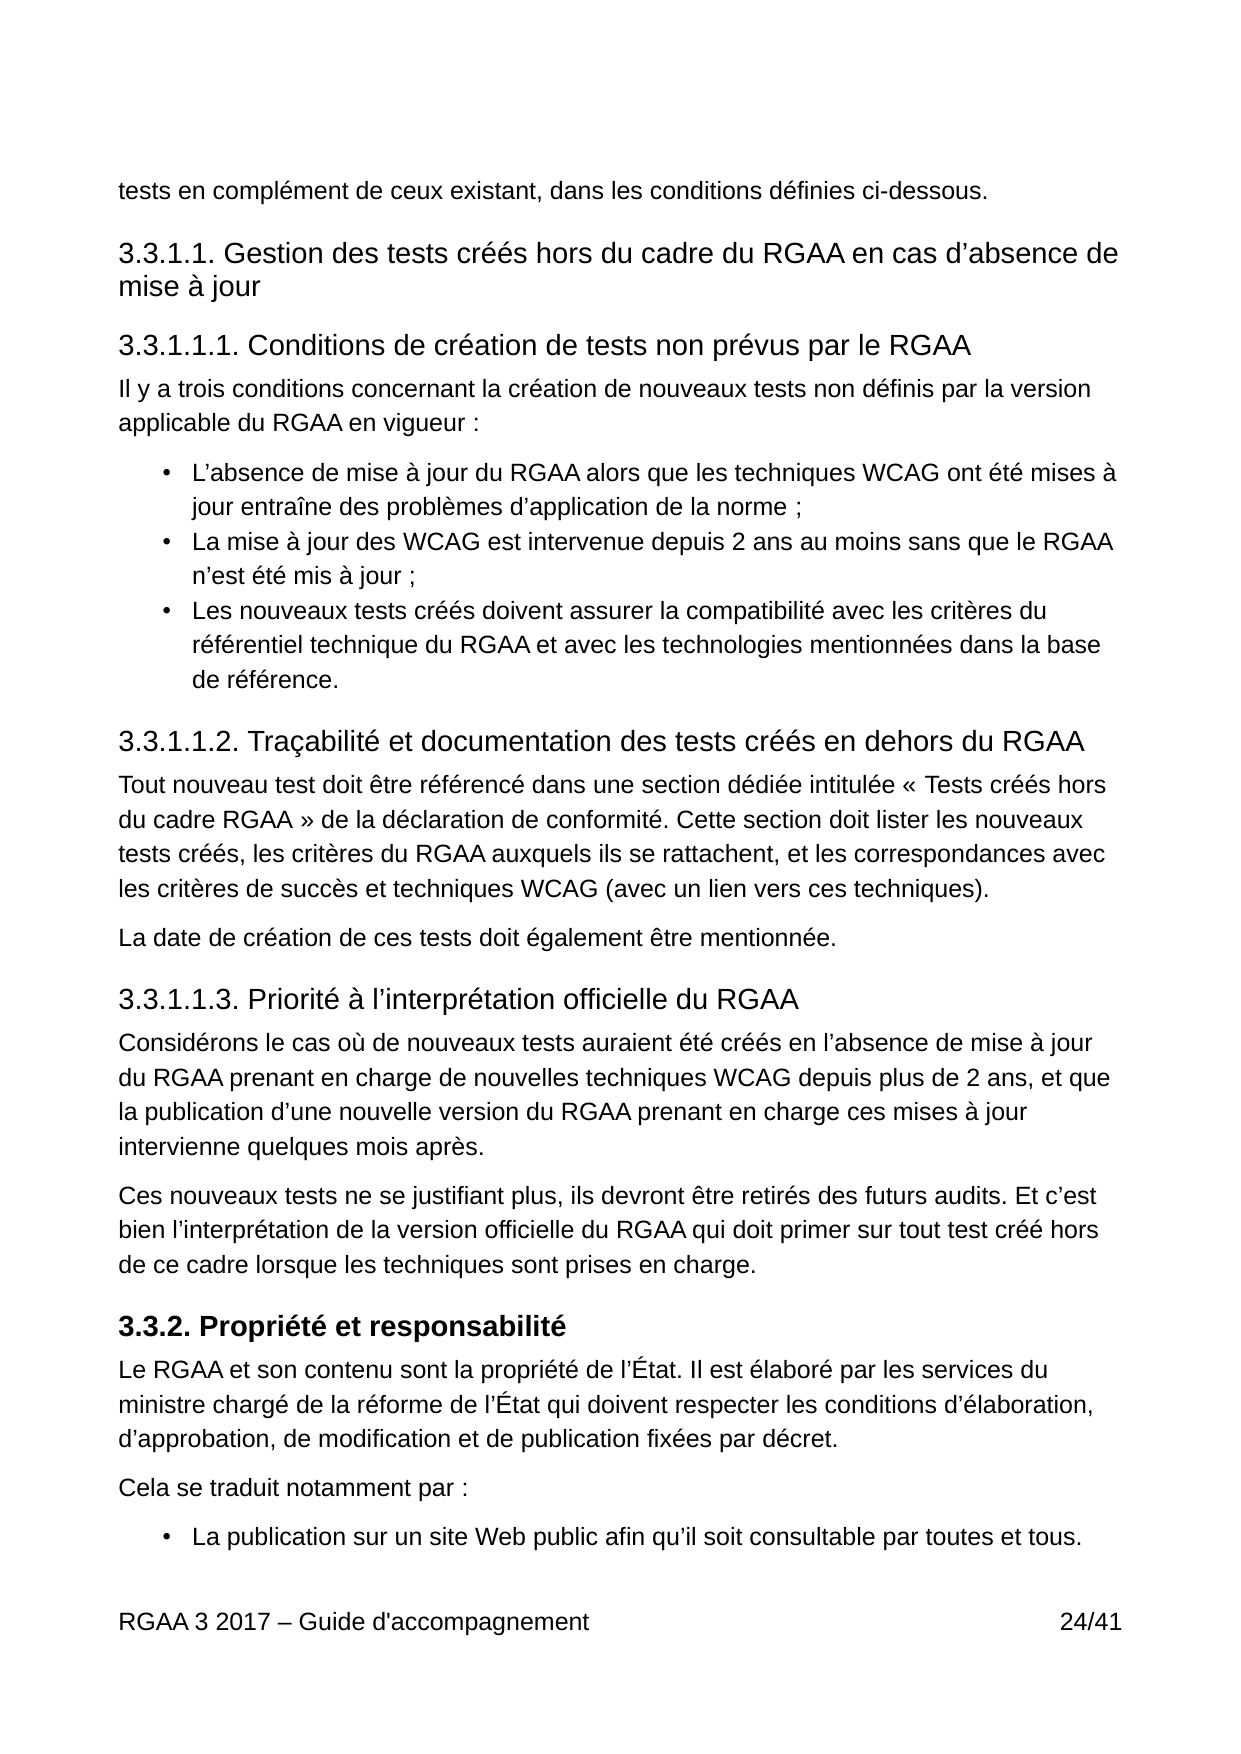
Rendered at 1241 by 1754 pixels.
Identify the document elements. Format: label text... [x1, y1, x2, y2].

subtitle 3.3.1.1.1. Conditions de création de tests non prévus par le RGAA [118, 328, 1122, 361]
subtitle 3.3.1.1. Gestion des tests créés hors du cadre du RGAA en cas d’absence de mise à jour [118, 236, 1122, 303]
text Considérons le cas où de nouveaux tests auraient été créés en l’absence de mise à jour du RGAA prenant en charge de nouvelles techniques WCAG depuis plus de 2 ans, et que la publication d’une nouvelle version du RGAA prenant en charge ces mises à jour intervienne quelques mois après. [118, 1028, 1122, 1160]
subtitle 3.3.1.1.2. Traçabilité et documentation des tests créés en dehors du RGAA [118, 724, 1122, 758]
text Tout nouveau test doit être référencé dans une section dédiée intitulée « Tests créés hors du cadre RGAA » de la déclaration de conformité. Cette section doit lister les nouveaux tests créés, les critères du RGAA auxquels ils se rattachent, et les correspondances avec les critères de succès et techniques WCAG (avec un lien vers ces techniques). [118, 770, 1122, 902]
list La mise à jour des WCAG est intervenue depuis 2 ans au moins sans que le RGAA n’est été mis à jour ; [162, 527, 1122, 590]
text Cela se traduit notamment par : [118, 1473, 1122, 1502]
subtitle 3.3.1.1.3. Priorité à l’interprétation officielle du RGAA [118, 982, 1122, 1016]
text La date de création de ces tests doit également être mentionnée. [118, 923, 1122, 951]
text Le RGAA et son contenu sont la propriété de l’État. Il est élaboré par les services du ministre chargé de la réforme de l’État qui doivent respecter les conditions d’élaboration, d’approbation, de modification et de publication fixées par décret. [118, 1355, 1122, 1453]
text Ces nouveaux tests ne se justifiant plus, ils devront être retirés des futurs audits. Et c’est bien l’interprétation de la version officielle du RGAA qui doit primer sur tout test créé hors de ce cadre lorsque les techniques sont prises en charge. [118, 1181, 1122, 1278]
list L’absence de mise à jour du RGAA alors que les techniques WCAG ont été mises à jour entraîne des problèmes d’application de la norme ; [162, 457, 1122, 521]
subtitle 3.3.2. Propriété et responsabilité [118, 1309, 1122, 1343]
text Il y a trois conditions concernant la création de nouveaux tests non définis par la version applicable du RGAA en vigueur : [118, 374, 1122, 437]
list Les nouveaux tests créés doivent assurer la compatibilité avec les critères du référentiel technique du RGAA et avec les technologies mentionnées dans la base de référence. [162, 596, 1122, 693]
text tests en complément de ceux existant, dans les conditions définies ci-dessous. [118, 176, 1122, 205]
list La publication sur un site Web public afin qu’il soit consultable par toutes et tous. [162, 1522, 1122, 1551]
